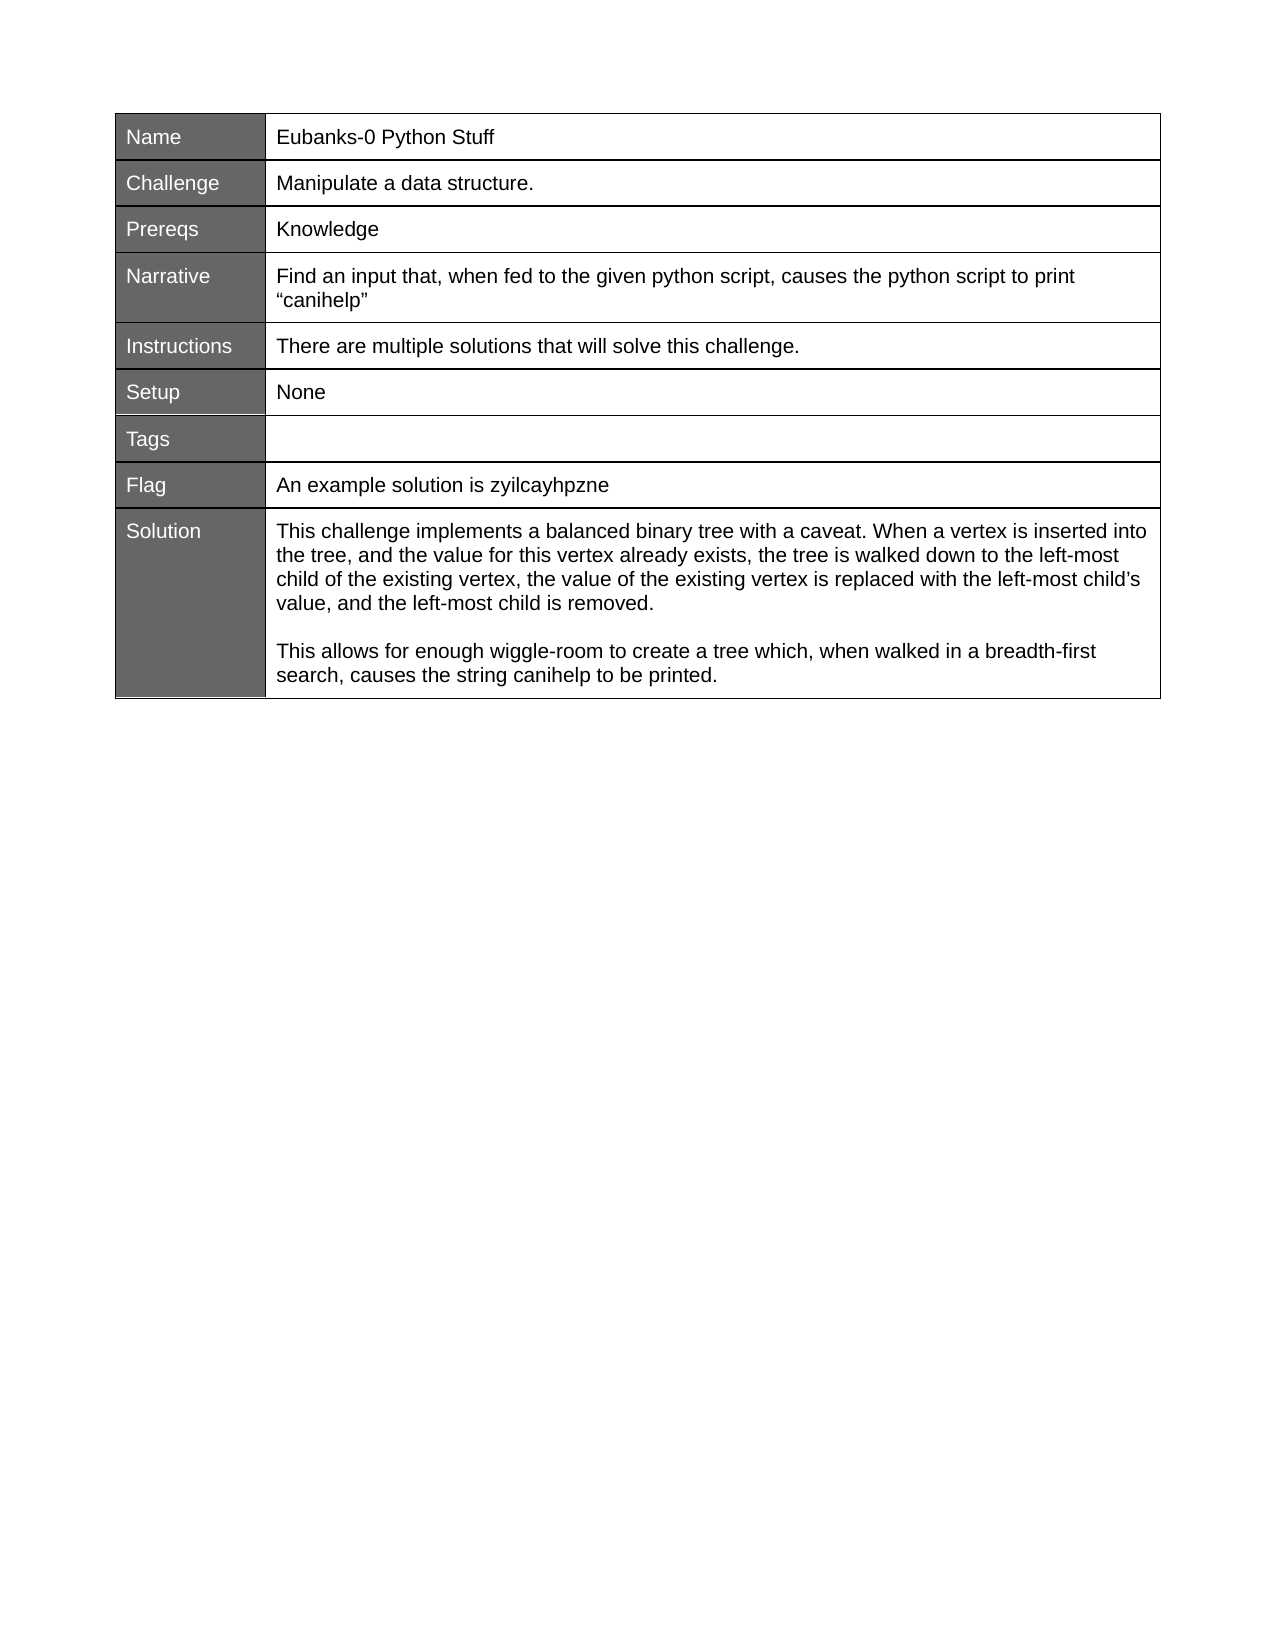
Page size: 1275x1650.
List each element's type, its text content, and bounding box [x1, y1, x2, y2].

table_cell Flag [116, 463, 265, 507]
table_cell Manipulate a data structure. [266, 161, 1160, 205]
table_header Eubanks-0 Python Stuff [266, 114, 1160, 159]
table_cell This challenge implements a balanced binary tree with a caveat. When a vertex is inserted into the tree, and the value for this vertex already exists, the tree is walked down to the left-most child of the existing vertex, the value of the existing vertex is replaced with the left-most child’s value, and the left-most child is removed. This allows for enough wiggle-room to create a tree which, when walked in a breadth-first search, causes the string canihelp to be printed. [266, 509, 1160, 697]
table_cell Setup [116, 370, 265, 414]
table_cell [266, 416, 1160, 461]
table_cell Instructions [116, 323, 265, 368]
table_cell Find an input that, when fed to the given python script, causes the python script to print “canihelp” [266, 253, 1160, 322]
table_cell An example solution is zyilcayhpzne [266, 463, 1160, 507]
table_cell Narrative [116, 253, 265, 322]
table_cell Knowledge [266, 207, 1160, 252]
table_cell Challenge [116, 161, 265, 205]
table_cell There are multiple solutions that will solve this challenge. [266, 323, 1160, 368]
table_cell None [266, 370, 1160, 414]
table_cell Solution [116, 509, 265, 697]
table_cell Tags [116, 416, 265, 461]
table_header Name [116, 114, 265, 159]
table_cell Prereqs [116, 207, 265, 252]
